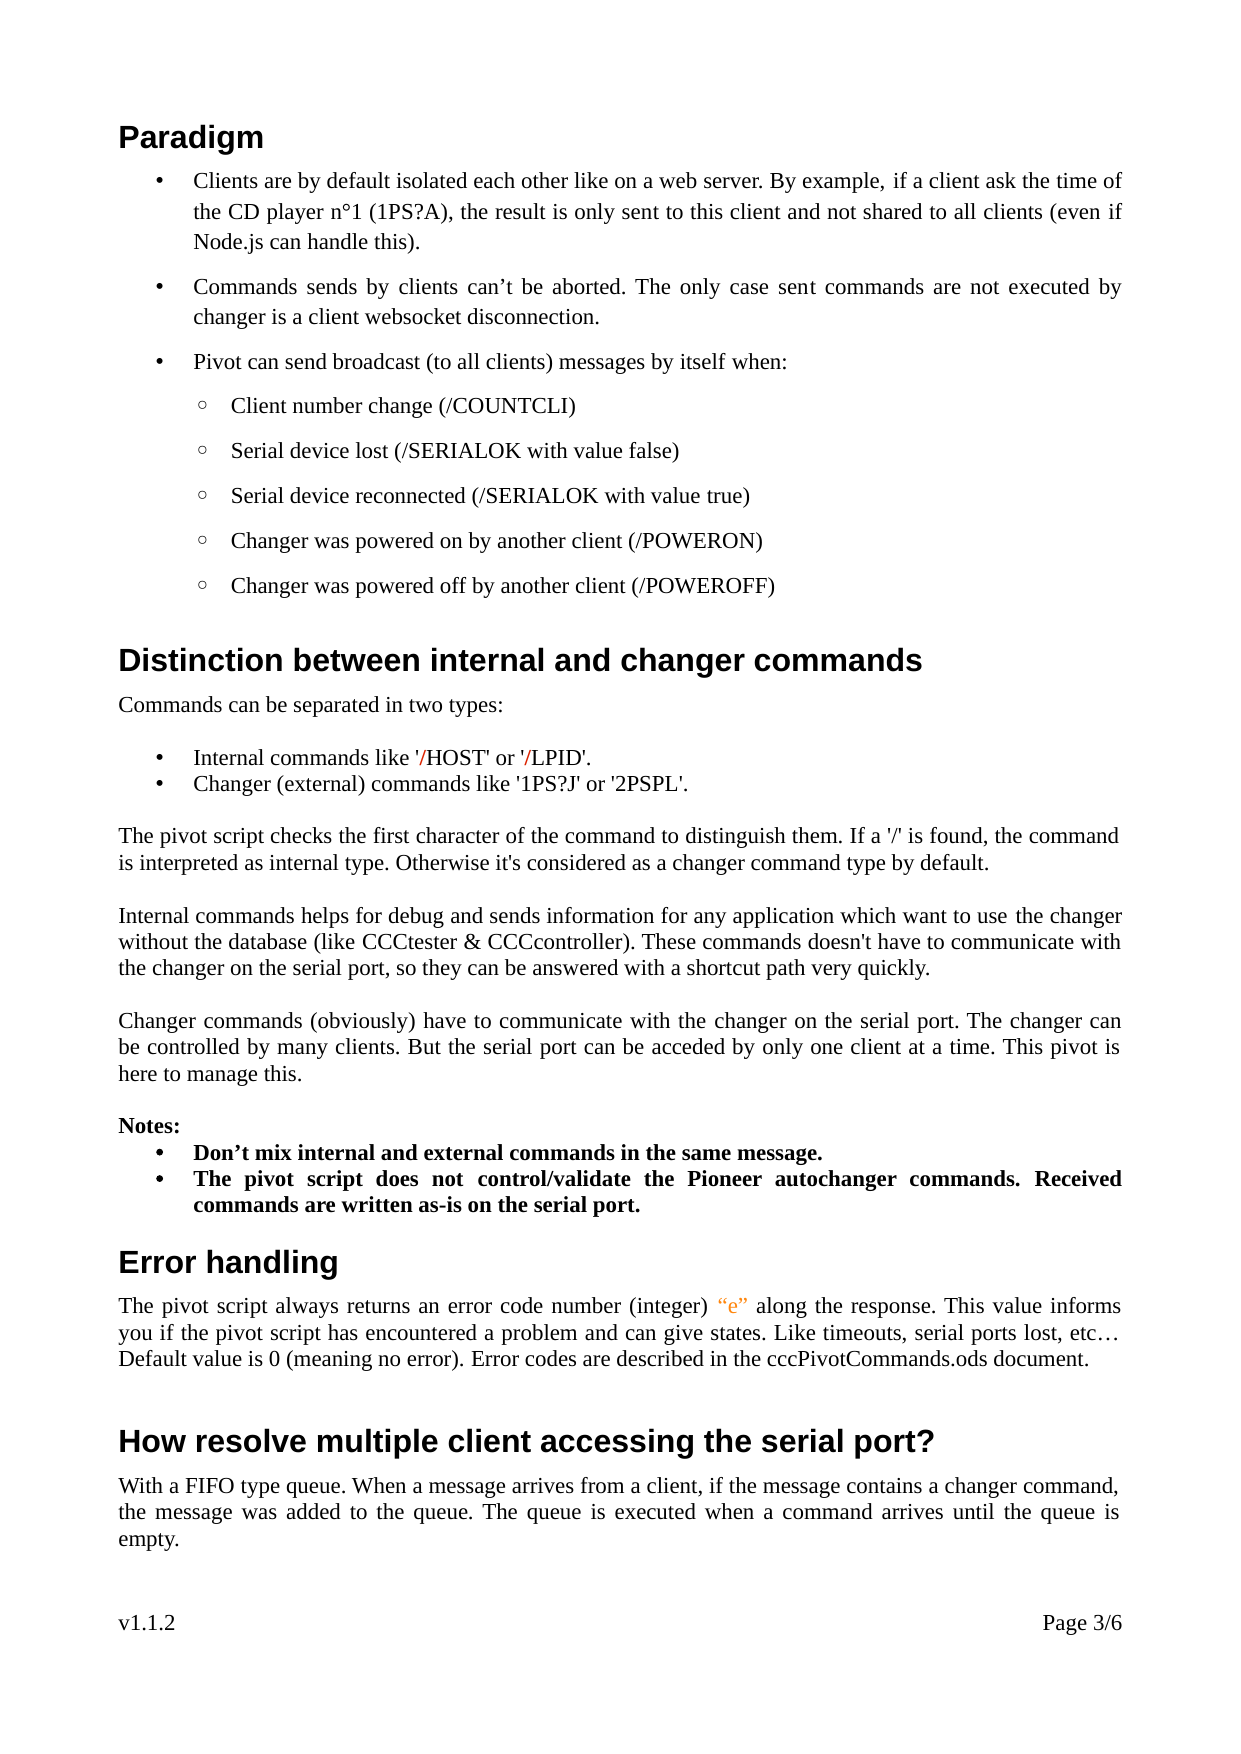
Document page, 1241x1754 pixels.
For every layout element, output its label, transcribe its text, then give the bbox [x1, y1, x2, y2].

list Commands sends by clients can’t be aborted. The only case sent commands are not executed by changer is a client websocket disconnection. [156, 273, 1122, 329]
list Clients are by default isolated each other like on a web server. By example, if a client ask the time of the CD player n°1 (1PS?A), the result is only sent to this client and not shared to all clients (even if Node.js can handle this). [156, 167, 1122, 254]
subtitle Paradigm [118, 118, 1122, 155]
list The pivot script does not control/validate the Pioneer autochanger commands. Received commands are written as-is on the serial port. [156, 1165, 1122, 1218]
text With a FIFO type queue. When a message arrives from a client, if the message contains a changer command, the message was added to the queue. The queue is executed when a command arrives until the queue is empty. [118, 1472, 1122, 1551]
list Serial device lost (/SERIALOK with value false) [193, 437, 1122, 464]
text The pivot script checks the first character of the command to distinguish them. If a '/' is found, the command is interpreted as internal type. Otherwise it's considered as a changer command type by default. [118, 823, 1122, 875]
list Changer was powered off by another client (/POWEROFF) [193, 572, 1122, 598]
list Don’t mix internal and external commands in the same message. [156, 1139, 1122, 1165]
text Internal commands helps for debug and sends information for any application which want to use the changer without the database (like CCCtester & CCCcontroller). These commands doesn't have to communicate with the changer on the serial port, so they can be answered with a shortcut path very quickly. [118, 902, 1122, 981]
list Changer was powered on by another client (/POWERON) [193, 527, 1122, 553]
text The pivot script always returns an error code number (integer) “e” along the response. This value informs you if the pivot script has encountered a problem and can give states. Like timeouts, serial ports lost, etc… Default value is 0 (meaning no error). Error codes are described in the cccPivotCommands.ods document. [118, 1292, 1122, 1371]
subtitle Error handling [118, 1243, 1122, 1280]
list Changer (external) commands like '1PS?J' or '2PSPL'. [156, 770, 1122, 796]
list Serial device reconnected (/SERIALOK with value true) [193, 482, 1122, 508]
text Notes: [118, 1112, 1122, 1139]
list Internal commands like '/HOST' or '/LPID'. [156, 743, 1122, 770]
list Client number change (/COUNTCLI) [193, 392, 1122, 419]
subtitle How resolve multiple client accessing the serial port? [118, 1423, 1122, 1459]
text Commands can be separated in two types: [118, 691, 1122, 717]
text Changer commands (obviously) have to communicate with the changer on the serial port. The changer can be controlled by many clients. But the serial port can be acceded by only one client at a time. This pivot is here to manage this. [118, 1007, 1122, 1086]
subtitle Distinction between internal and changer commands [118, 641, 1122, 678]
list Pivot can send broadcast (to all clients) messages by itself when: [156, 348, 1122, 374]
